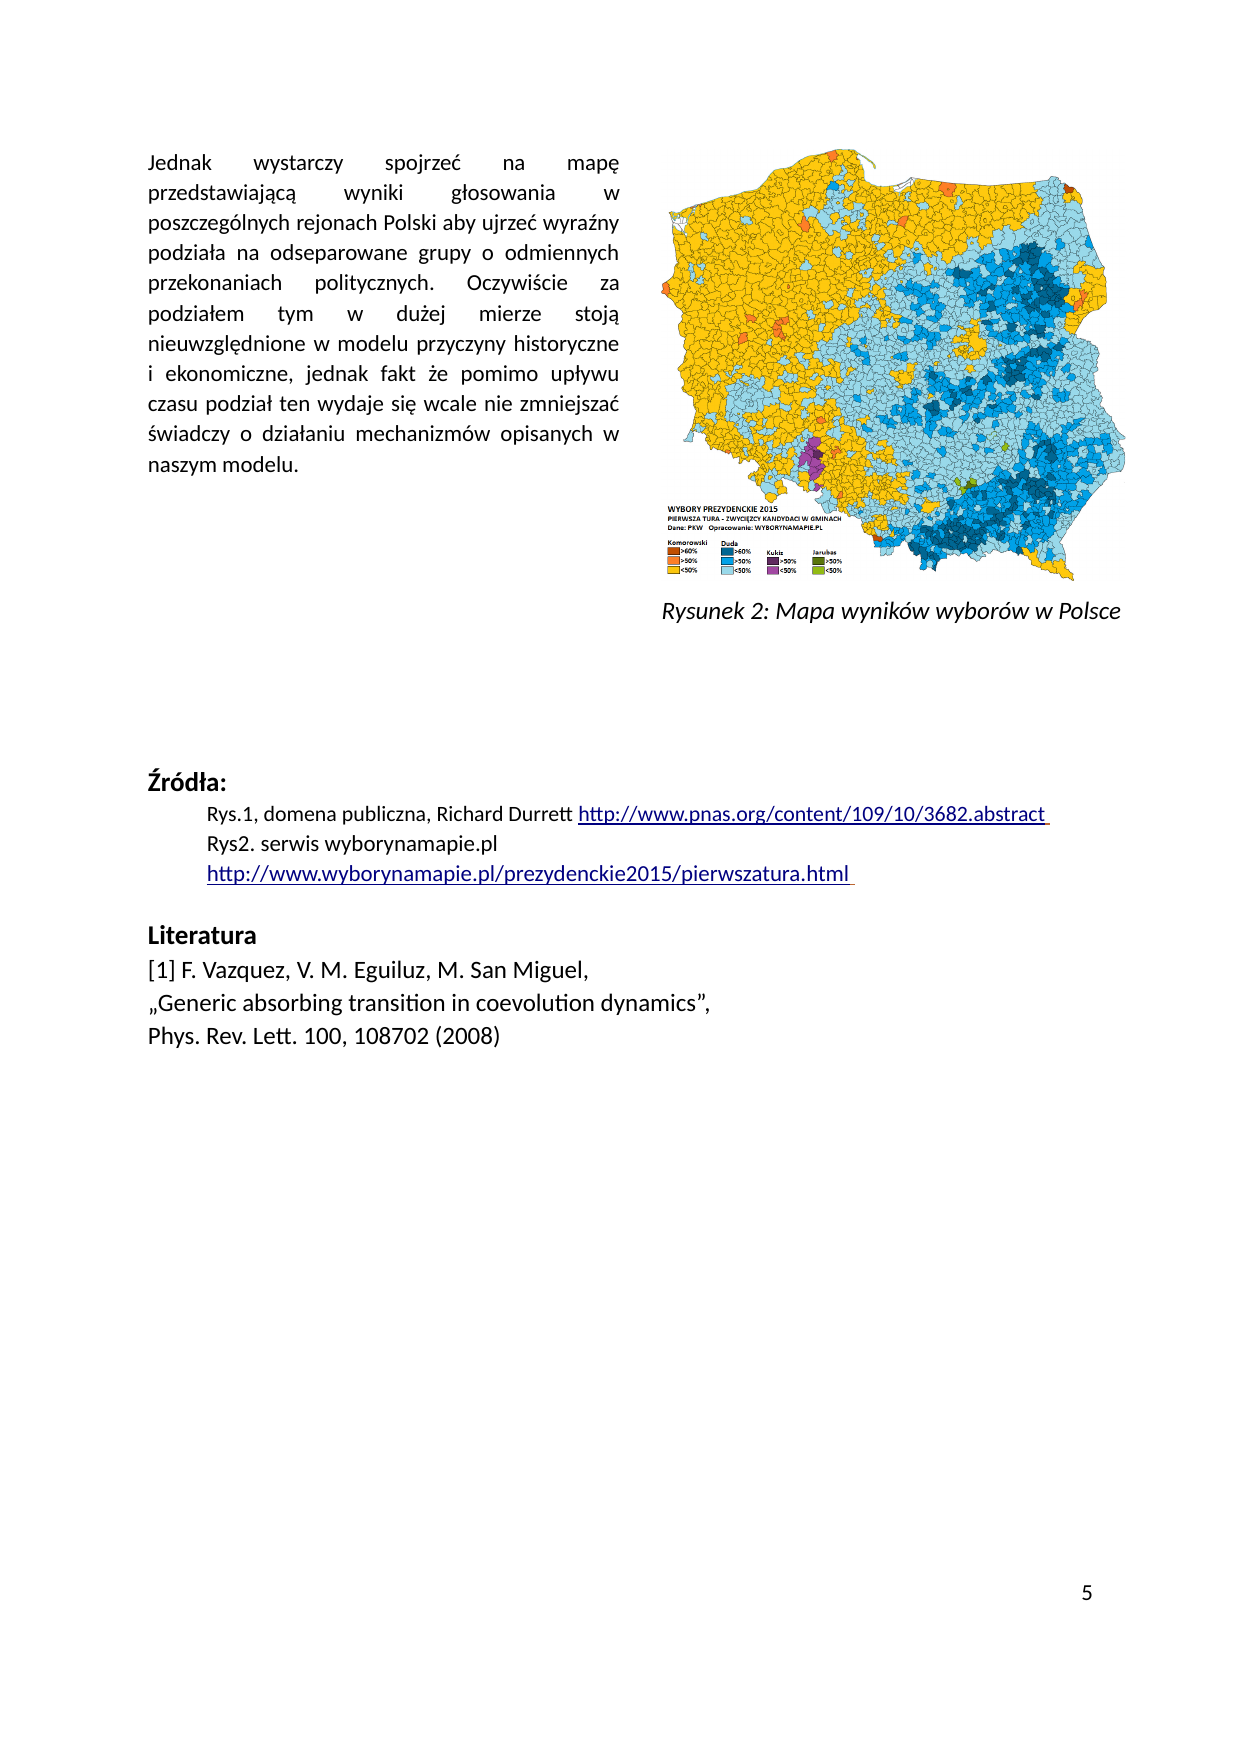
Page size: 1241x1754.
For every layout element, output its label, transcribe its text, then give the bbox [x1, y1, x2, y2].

list http://www.wyborynamapie.pl/prezydenckie2015/pierwszatura.html [159, 859, 1093, 887]
picture [661, 149, 1126, 581]
text Rysunek 1: Mapa wyników wyborów w Polsce [661, 581, 1125, 626]
list [1] F. Vazquez, V. M. Eguiluz, M. San Miguel, „Generic absorbing transition in coevolution dynamics”, Phys. Rev. Lett. 100, 108702 (2008) [148, 954, 1093, 1050]
list Źródła: [148, 765, 1093, 798]
list Rys.1, domena publiczna, Richard Durrett http://www.pnas.org/content/109/10/3682.abstract [159, 801, 1093, 827]
list Literatura [148, 918, 1093, 951]
list Rys2. serwis wyborynamapie.pl [159, 829, 1093, 857]
list Jednak wystarczy spojrzeć na mapę przedstawiającą wyniki głosowania w poszczególnych rejonach Polski aby ujrzeć wyraźny podziała na odseparowane grupy o odmiennych przekonaniach politycznych. Oczywiście za podziałem tym w dużej mierze stoją nieuwzględnione w modelu przyczyny historyczne i ekonomiczne, jednak fakt że pomimo upływu czasu podział ten wydaje się wcale nie zmniejszać świadczy o działaniu mechanizmów opisanych w naszym modelu. [148, 137, 1125, 478]
